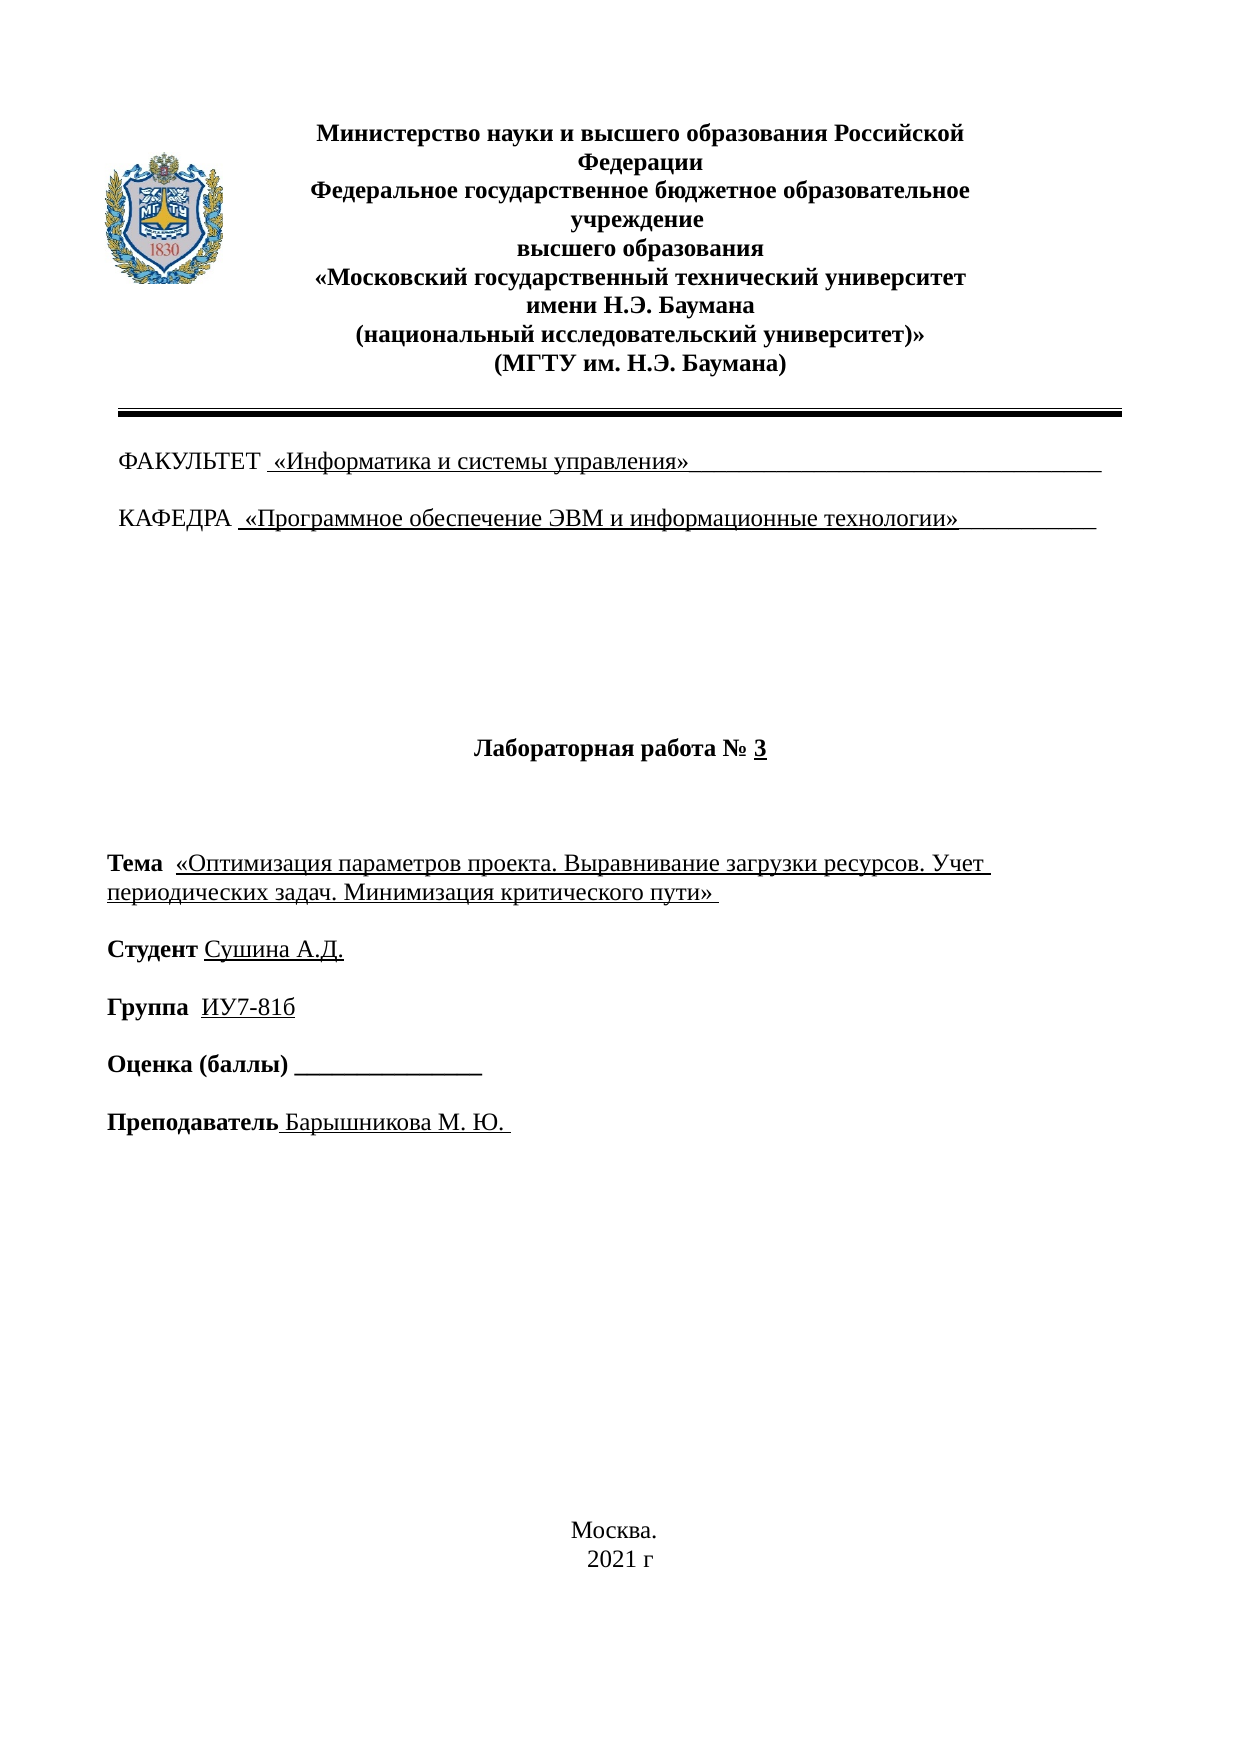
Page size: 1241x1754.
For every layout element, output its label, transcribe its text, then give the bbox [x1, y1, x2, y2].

table_header Министерство науки и высшего образования Российской Федерации Федеральное государственное бюджетное образовательное учреждение высшего образования «Московский государственный технический университет имени Н.Э. Баумана (национальный исследовательский университет)» (МГТУ им. Н.Э. Баумана) [240, 118, 1040, 377]
table_header [96, 118, 240, 377]
picture [104, 152, 225, 289]
table_header [1052, 820, 1092, 1286]
text Москва. [118, 1516, 1122, 1544]
text ФАКУЛЬТЕТ «Информатика и системы управления»_________________________________ [118, 446, 1122, 474]
table_header Тема «Оптимизация параметров проекта. Выравнивание загрузки ресурсов. Учет периодических задач. Минимизация критического пути» Студент Сушина А.Д. Группа ИУ7-81б Оценка (баллы) _______________ Преподаватель Барышникова М. Ю. [96, 820, 1052, 1286]
text Лабораторная работа № 3 [118, 733, 1122, 762]
text 2021 г [118, 1544, 1122, 1573]
text КАФЕДРА «Программное обеспечение ЭВМ и информационные технологии»___________ [118, 503, 1122, 532]
